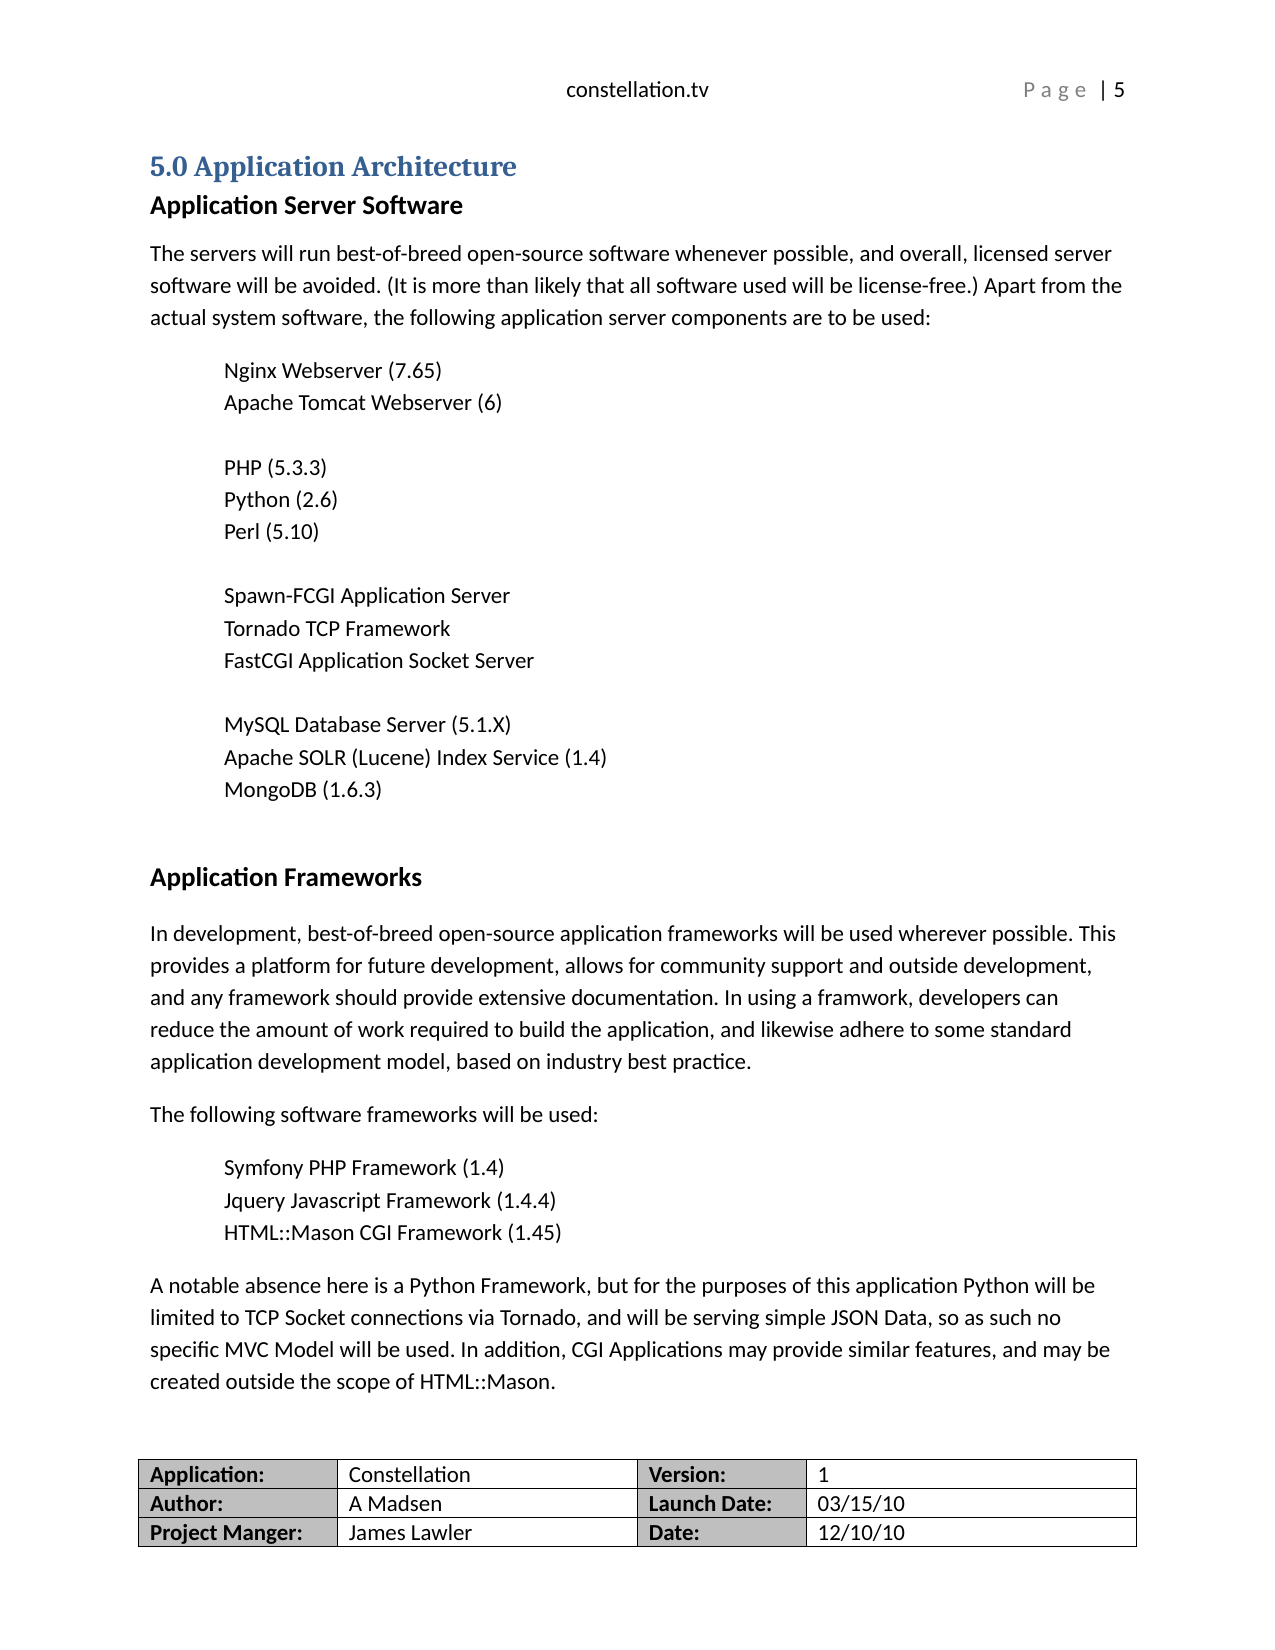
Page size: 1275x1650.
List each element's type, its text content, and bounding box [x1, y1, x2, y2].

text A notable absence here is a Python Framework, but for the purposes of this application Python will be limited to TCP Socket connections via Tornado, and will be serving simple JSON Data, so as such no specific MVC Model will be used. In addition, CGI Applications may provide similar features, and may be created outside the scope of HTML::Mason. [150, 1271, 1125, 1396]
text The following software frameworks will be used: [150, 1101, 1125, 1128]
text Symfony PHP Framework (1.4) Jquery Javascript Framework (1.4.4) HTML::Mason CGI Framework (1.45) [224, 1153, 1125, 1246]
text The servers will run best-of-breed open-source software whenever possible, and overall, licensed server software will be avoided. (It is more than likely that all software used will be license-free.) Apart from the actual system software, the following application server components are to be used: [150, 239, 1125, 331]
text Application Frameworks [150, 860, 1125, 893]
subtitle 5.0 Application Architecture [150, 150, 1125, 183]
text Nginx Webserver (7.65) Apache Tomcat Webserver (6) PHP (5.3.3) Python (2.6) Perl (5.10) Spawn-FCGI Application Server Tornado TCP Framework FastCGI Application Socket Server MySQL Database Server (5.1.X) Apache SOLR (Lucene) Index Service (1.4) MongoDB (1.6.3) [224, 356, 1125, 835]
text Application Server Software [150, 188, 1125, 222]
text In development, best-of-breed open-source application frameworks will be used wherever possible. This provides a platform for future development, allows for community support and outside development, and any framework should provide extensive documentation. In using a framwork, developers can reduce the amount of work required to build the application, and likewise adhere to some standard application development model, based on industry best practice. [150, 919, 1125, 1076]
